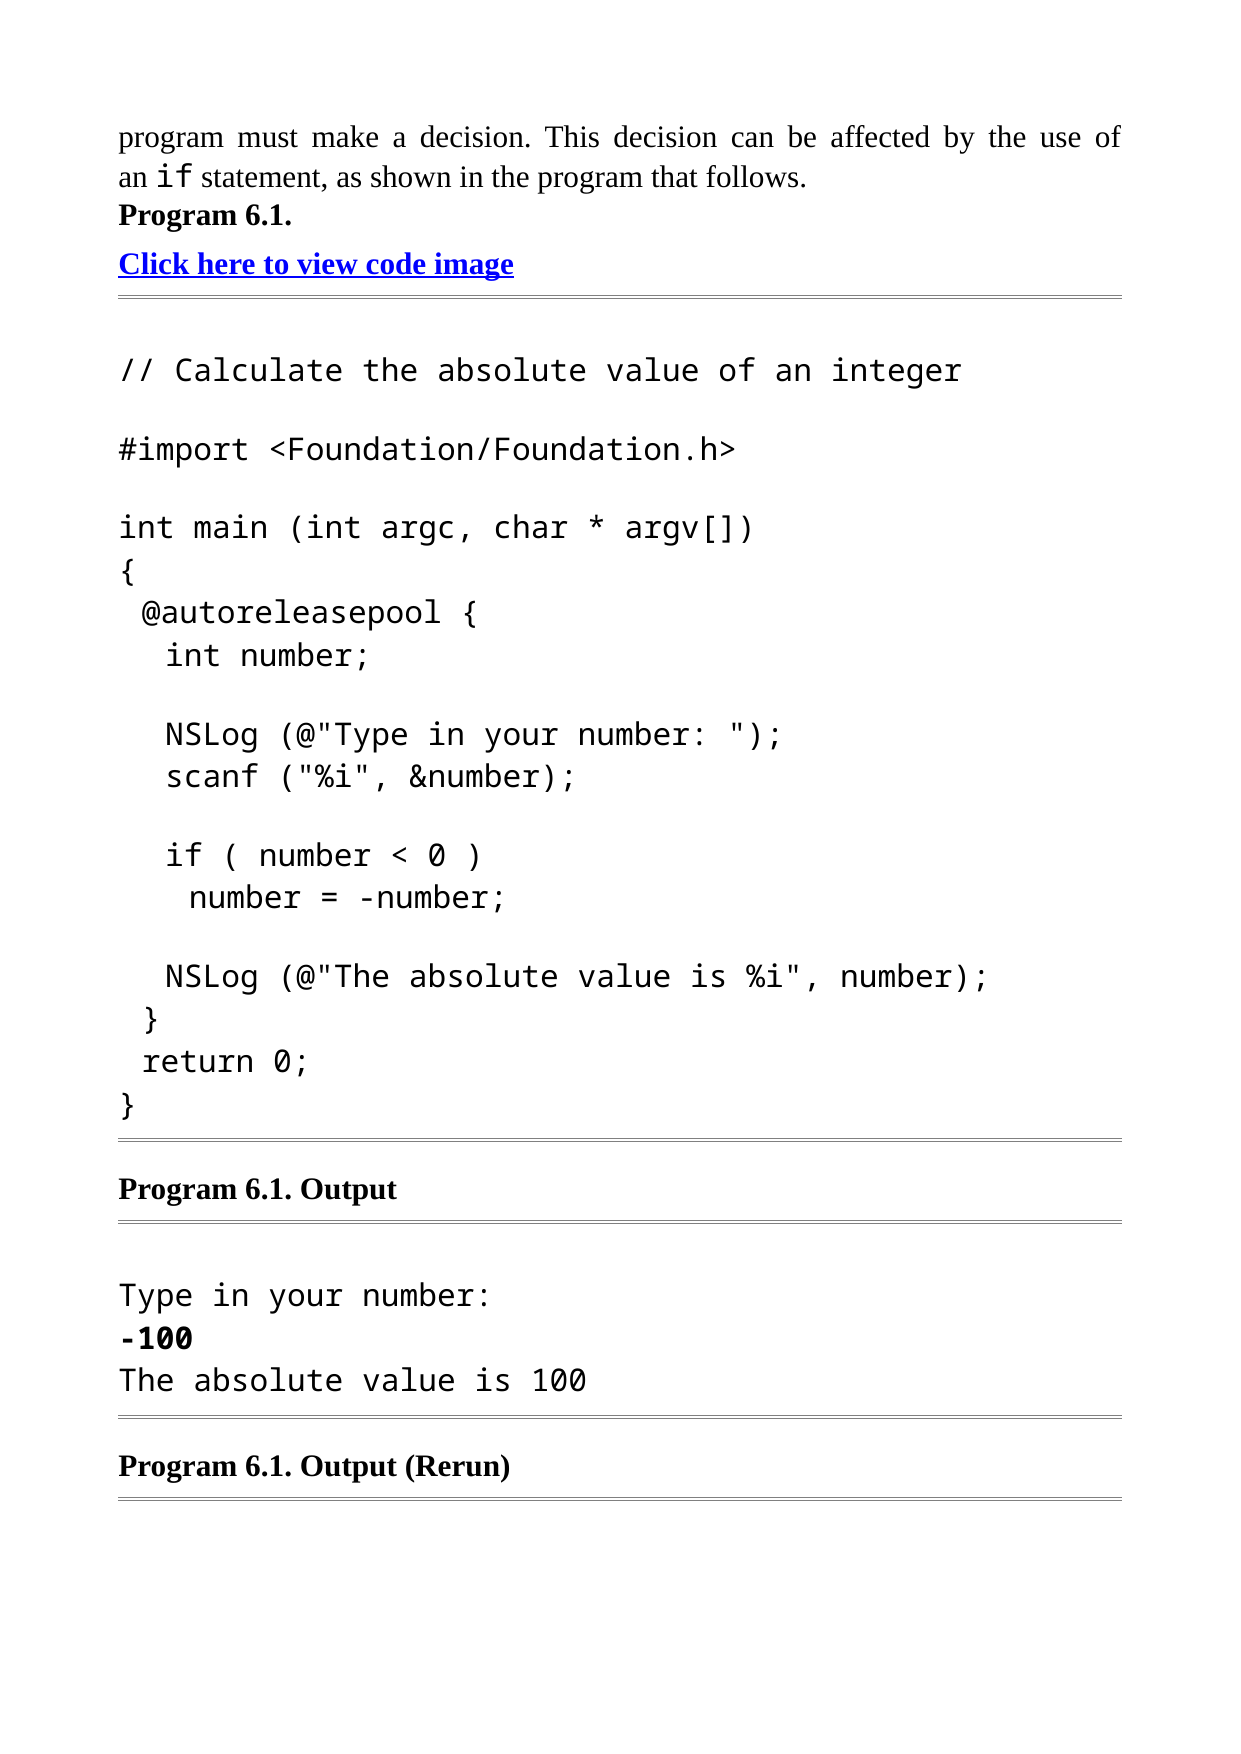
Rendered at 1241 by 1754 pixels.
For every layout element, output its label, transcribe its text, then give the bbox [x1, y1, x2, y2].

text Click here to view code image [118, 245, 1122, 281]
text Type in your number: -100 The absolute value is 100 [118, 1273, 1122, 1401]
text // Calculate the absolute value of an integer #import <Foundation/Foundation.h> int main (int argc, char * argv[]) { @autoreleasepool { int number; NSLog (@"Type in your number: "); scanf ("%i", &number); if ( number < 0 ) number = -number; NSLog (@"The absolute value is %i", number); } return 0; } [118, 348, 1122, 1124]
text Program 6.1. Output (Rerun) [118, 1447, 1122, 1483]
text Program 6.1. Output [118, 1170, 1122, 1206]
text Program 6.1. [118, 197, 1122, 233]
text program must make a decision. This decision can be affected by the use of an if statement, as shown in the program that follows. [118, 118, 1122, 197]
